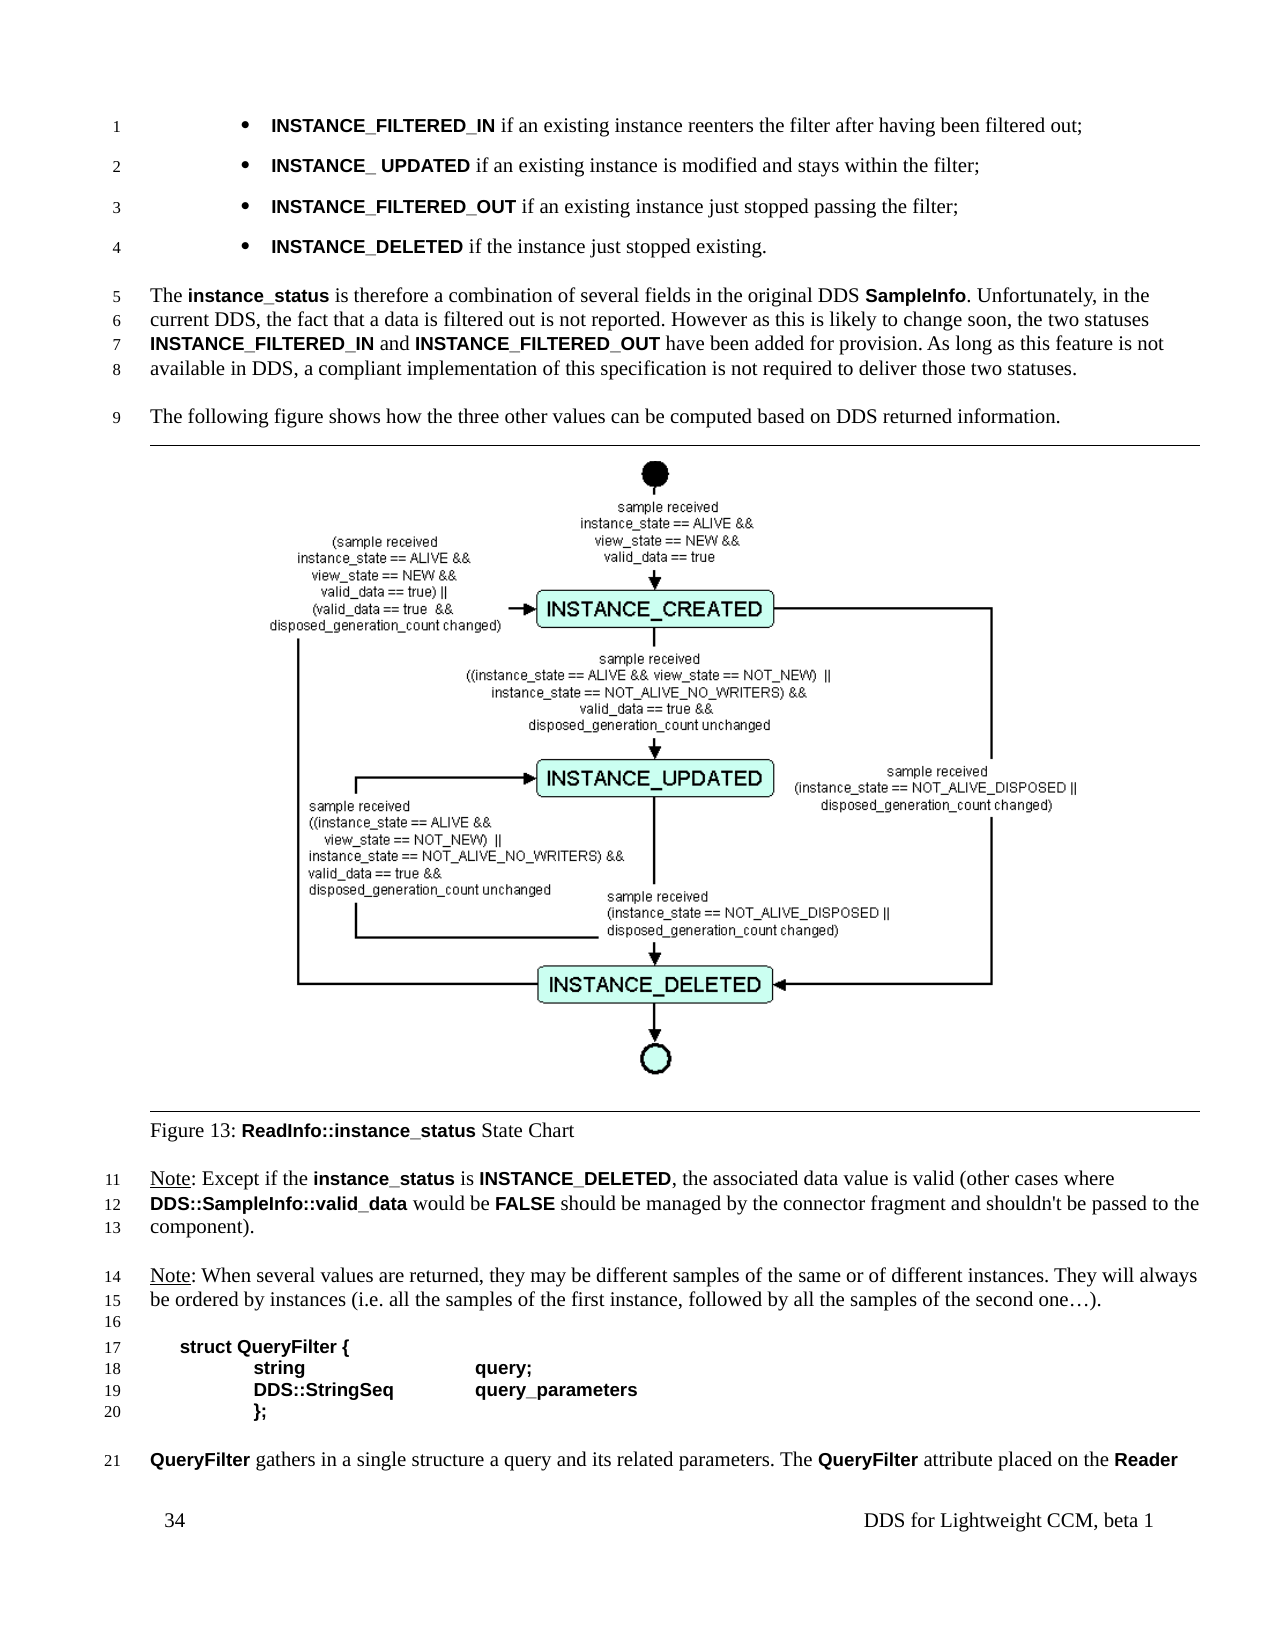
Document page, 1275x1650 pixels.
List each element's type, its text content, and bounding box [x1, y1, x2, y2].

text The instance_status is therefore a combination of several fields in the original DDS SampleInfo. Unfortunately, in the current DDS, the fact that a data is filtered out is not reported. However as this is likely to change soon, the two statuses INSTANCE_FILTERED_IN and INSTANCE_FILTERED_OUT have been added for provision. As long as this feature is not available in DDS, a compliant implementation of this specification is not required to deliver those two statuses. [150, 283, 1200, 379]
text Note: Except if the instance_status is INSTANCE_DELETED, the associated data value is valid (other cases where DDS::SampleInfo::valid_data would be FALSE should be managed by the connector fragment and shouldn't be passed to the component). [150, 1166, 1200, 1238]
list INSTANCE_ UPDATED if an existing instance is modified and stays within the filter; [242, 153, 1200, 177]
text struct QueryFilter { [179, 1336, 1200, 1357]
text }; [179, 1400, 1200, 1422]
picture [259, 461, 1091, 1086]
list INSTANCE_FILTERED_OUT if an existing instance just stopped passing the filter; [242, 194, 1200, 218]
text Note: When several values are returned, they may be different samples of the same or of different instances. They will always be ordered by instances (i.e. all the samples of the first instance, followed by all the samples of the second one…). [150, 1263, 1200, 1311]
text DDS::StringSeq query_parameters [179, 1379, 1200, 1400]
text string query; [179, 1357, 1200, 1379]
text QueryFilter gathers in a single structure a query and its related parameters. The QueryFilter attribute placed on the Reader [150, 1447, 1200, 1471]
list INSTANCE_DELETED if the instance just stopped existing. [242, 234, 1200, 258]
text Figure 13: ReadInfo::instance_status State Chart [150, 1117, 1200, 1142]
list INSTANCE_FILTERED_IN if an existing instance reenters the filter after having been filtered out; [242, 112, 1200, 137]
text The following figure shows how the three other values can be computed based on DDS returned information. [150, 404, 1200, 428]
